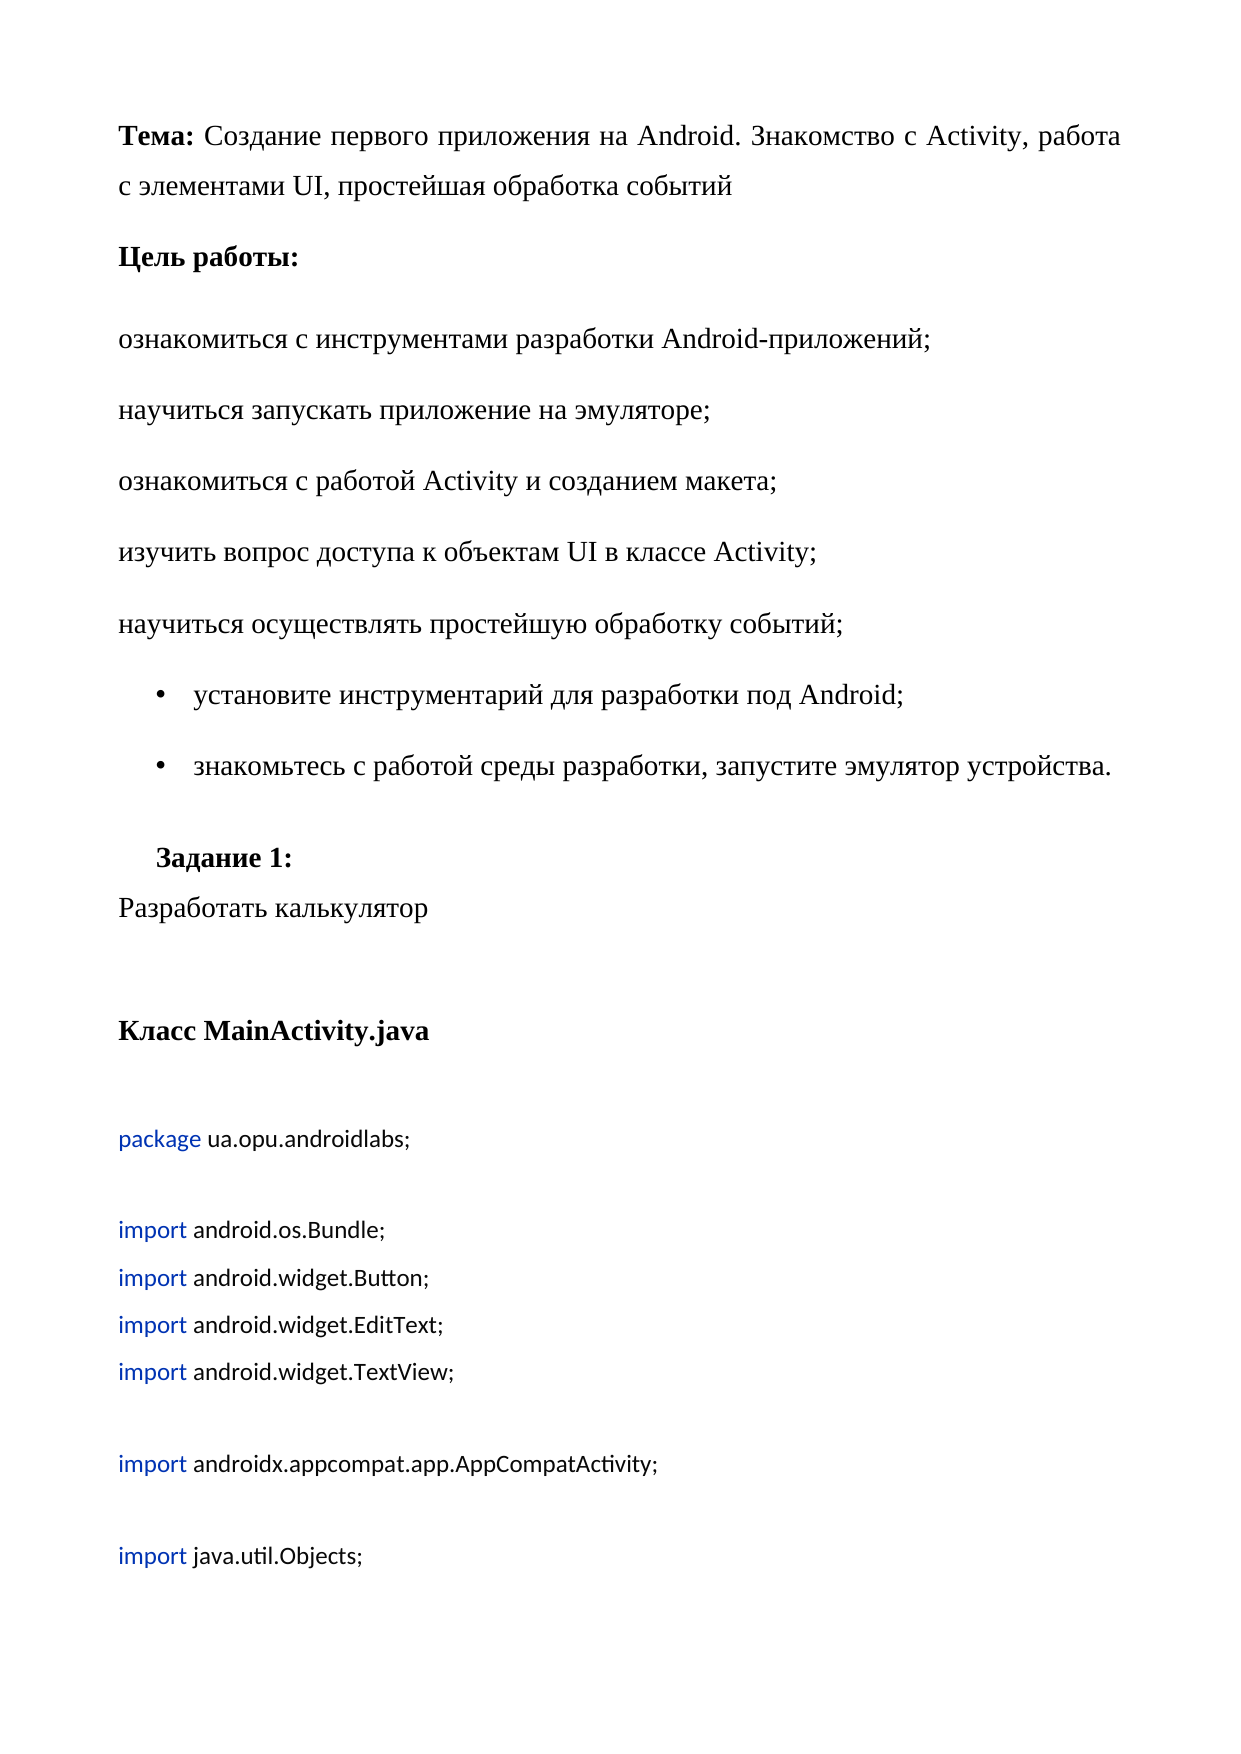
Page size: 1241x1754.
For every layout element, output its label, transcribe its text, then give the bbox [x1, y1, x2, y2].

text import android.widget.EditText; [118, 1309, 1122, 1339]
text import android.os.Bundle; [118, 1215, 1122, 1245]
text ознакомиться с инструментами разработки Android-приложений; [118, 321, 1122, 355]
text import android.widget.Button; [118, 1262, 1122, 1292]
text package ua.opu.androidlabs; [118, 1123, 1122, 1153]
text import android.widget.TextView; [118, 1356, 1122, 1387]
list установите инструментарий для разработки под Android; [156, 677, 1122, 711]
text Разработать калькулятор [118, 891, 1122, 924]
text научиться запускать приложение на эмуляторе; [118, 392, 1122, 426]
text ознакомиться с работой Activity и созданием макета; [118, 463, 1122, 497]
text Цель работы: [118, 239, 1122, 273]
text Задание 1: [118, 840, 1122, 874]
text Класс MainActivity.java [118, 1013, 1122, 1047]
list знакомьтесь с работой среды разработки, запустите эмулятор устройства. [156, 748, 1122, 782]
text изучить вопрос доступа к объектам UI в классе Activity; [118, 534, 1122, 568]
text научиться осуществлять простейшую обработку событий; [118, 606, 1122, 639]
text import java.util.Objects; [118, 1540, 1122, 1571]
text Тема: Создание первого приложения на Android. Знакомство с Activity, работа с элементами UI, простейшая обработка событий [118, 118, 1122, 202]
text import androidx.appcompat.app.AppCompatActivity; [118, 1448, 1122, 1479]
